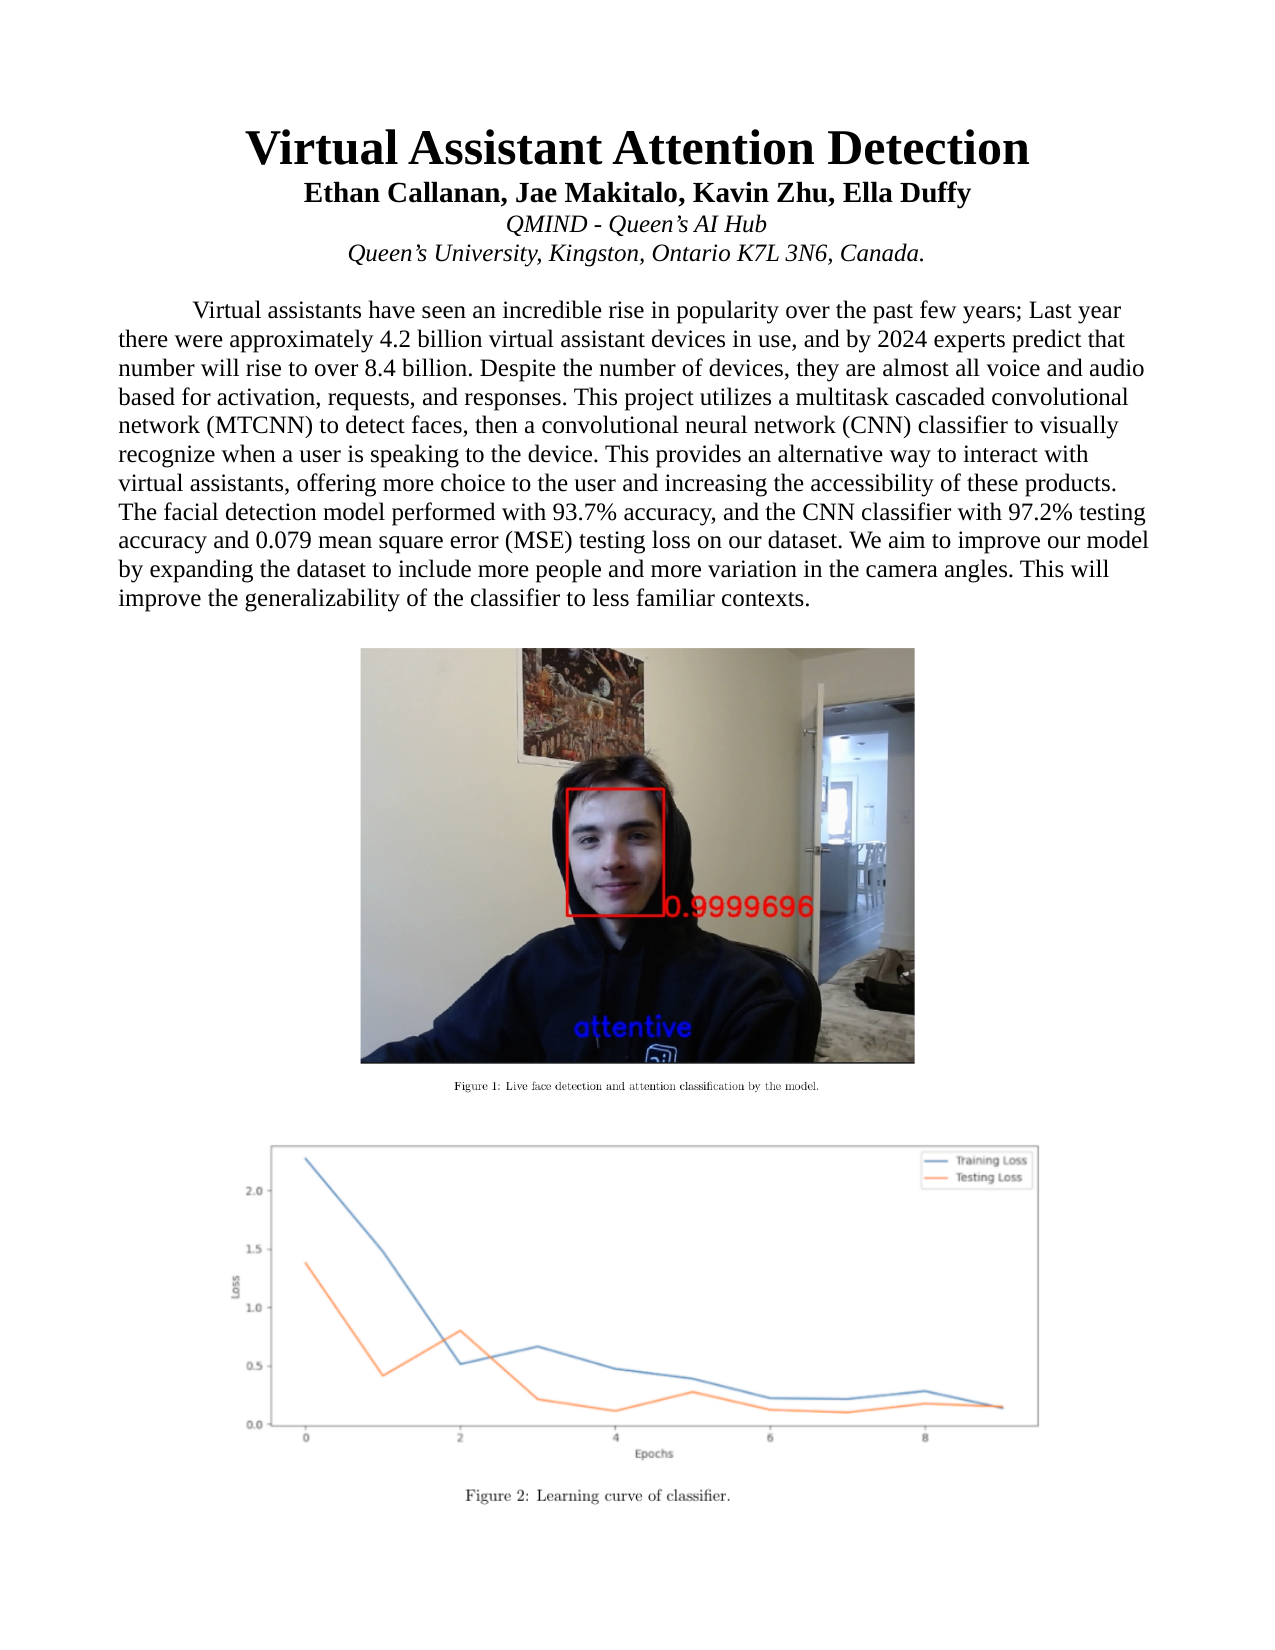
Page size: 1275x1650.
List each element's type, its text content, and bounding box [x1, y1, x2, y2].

text Virtual assistants have seen an incredible rise in popularity over the past few years; Last year there were approximately 4.2 billion virtual assistant devices in use, and by 2024 experts predict that number will rise to over 8.4 billion. Despite the number of devices, they are almost all voice and audio based for activation, requests, and responses. This project utilizes a multitask cascaded convolutional network (MTCNN) to detect faces, then a convolutional neural network (CNN) classifier to visually recognize when a user is speaking to the device. This provides an alternative way to interact with virtual assistants, offering more choice to the user and increasing the accessibility of these products. The facial detection model performed with 93.7% accuracy, and the CNN classifier with 97.2% testing accuracy and 0.079 mean square error (MSE) testing loss on our dataset. We aim to improve our model by expanding the dataset to include more people and more variation in the camera angles. This will improve the generalizability of the classifier to less familiar contexts. [118, 295, 1157, 612]
text Virtual Assistant Attention Detection [118, 118, 1157, 176]
picture [360, 647, 915, 1099]
picture [225, 1137, 1050, 1510]
text QMIND - Queen’s AI Hub [118, 209, 1157, 238]
text Ethan Callanan, Jae Makitalo, Kavin Zhu, Ella Duffy [118, 176, 1157, 209]
text Queen’s University, Kingston, Ontario K7L 3N6, Canada. [118, 238, 1157, 267]
